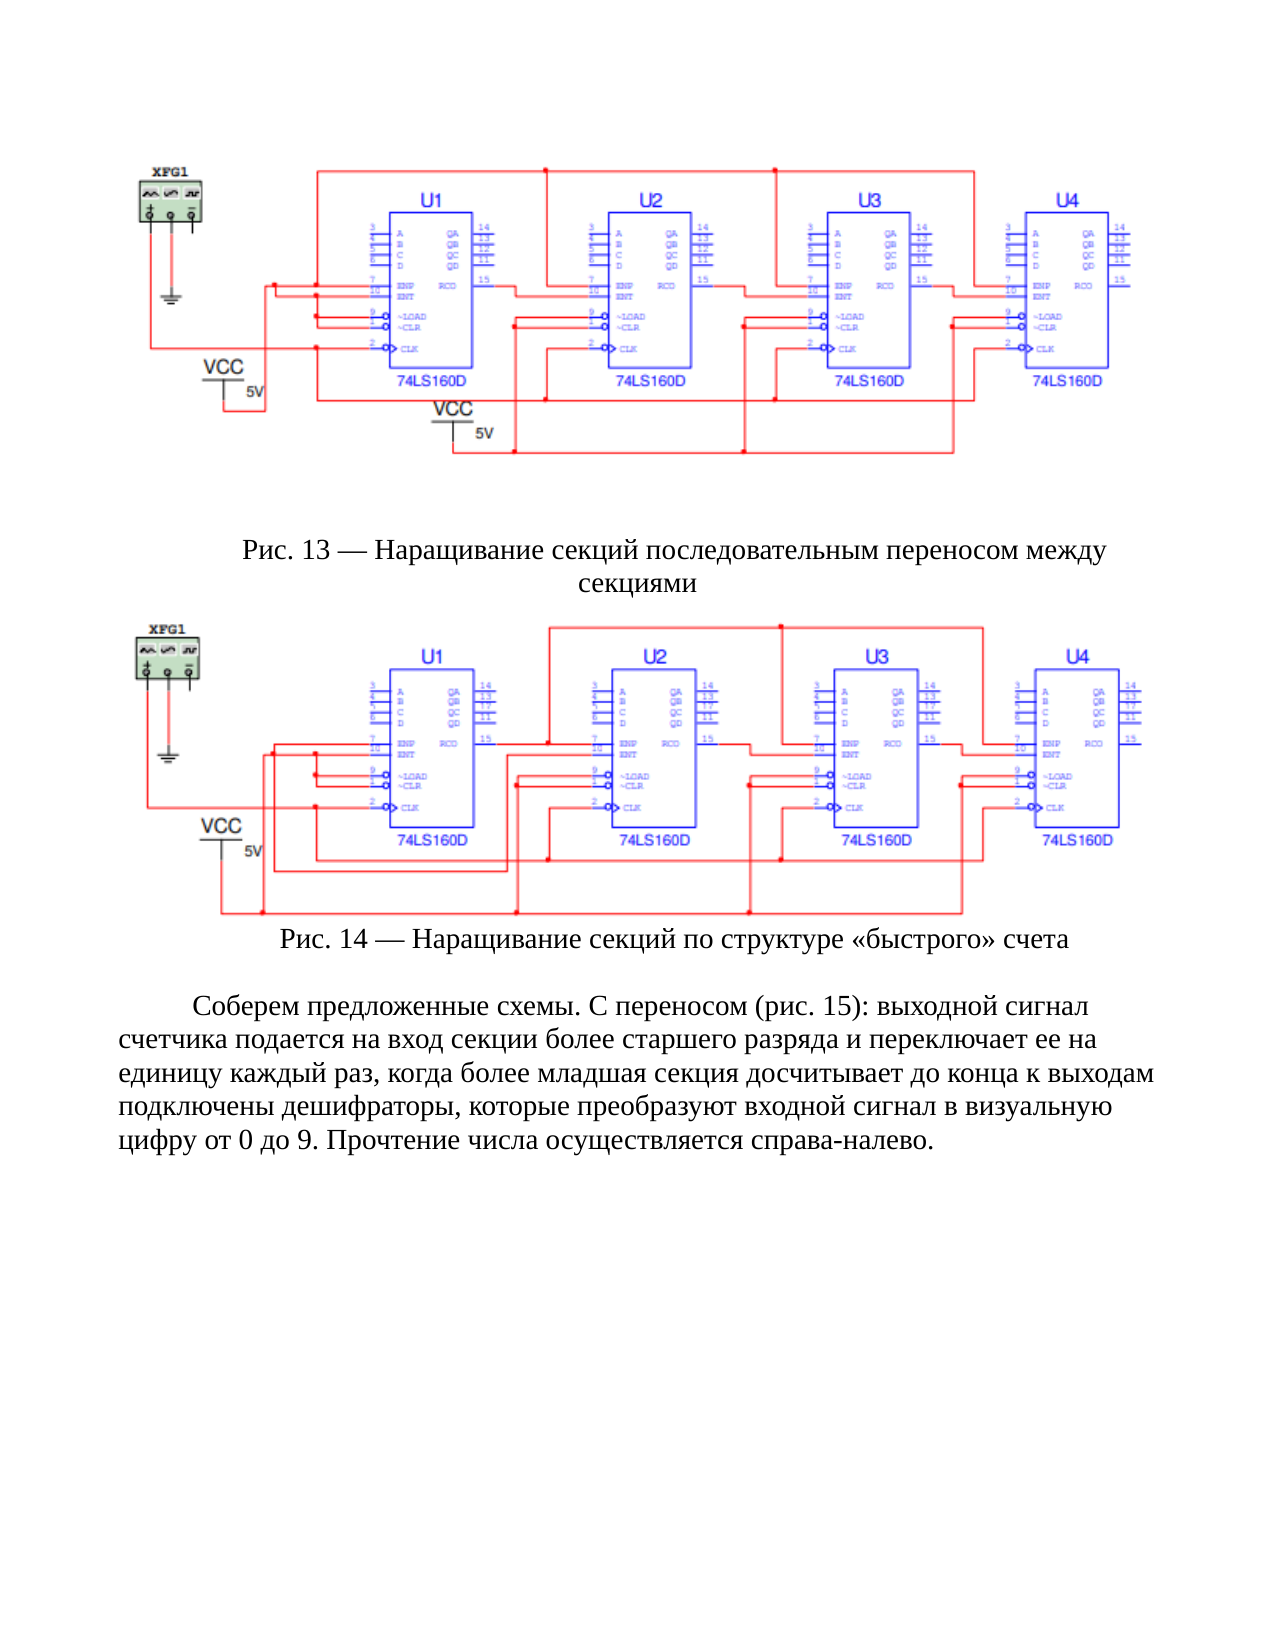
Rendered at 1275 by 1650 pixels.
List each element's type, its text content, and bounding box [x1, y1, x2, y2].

text Рис. 14 — Наращивание секций по структуре «быстрого» счета [118, 599, 1157, 954]
picture [119, 598, 1156, 921]
text Рис. 13 — Наращивание секций последовательным переносом между секциями [118, 532, 1157, 599]
picture [118, 118, 1157, 465]
text Соберем предложенные схемы. С переносом (рис. 15): выходной сигнал счетчика подается на вход секции более старшего разряда и переключает ее на единицу каждый раз, когда более младшая секция досчитывает до конца к выходам подключены дешифраторы, которые преобразуют входной сигнал в визуальную цифру от 0 до 9. Прочтение числа осуществляется справа-налево. [118, 988, 1157, 1156]
